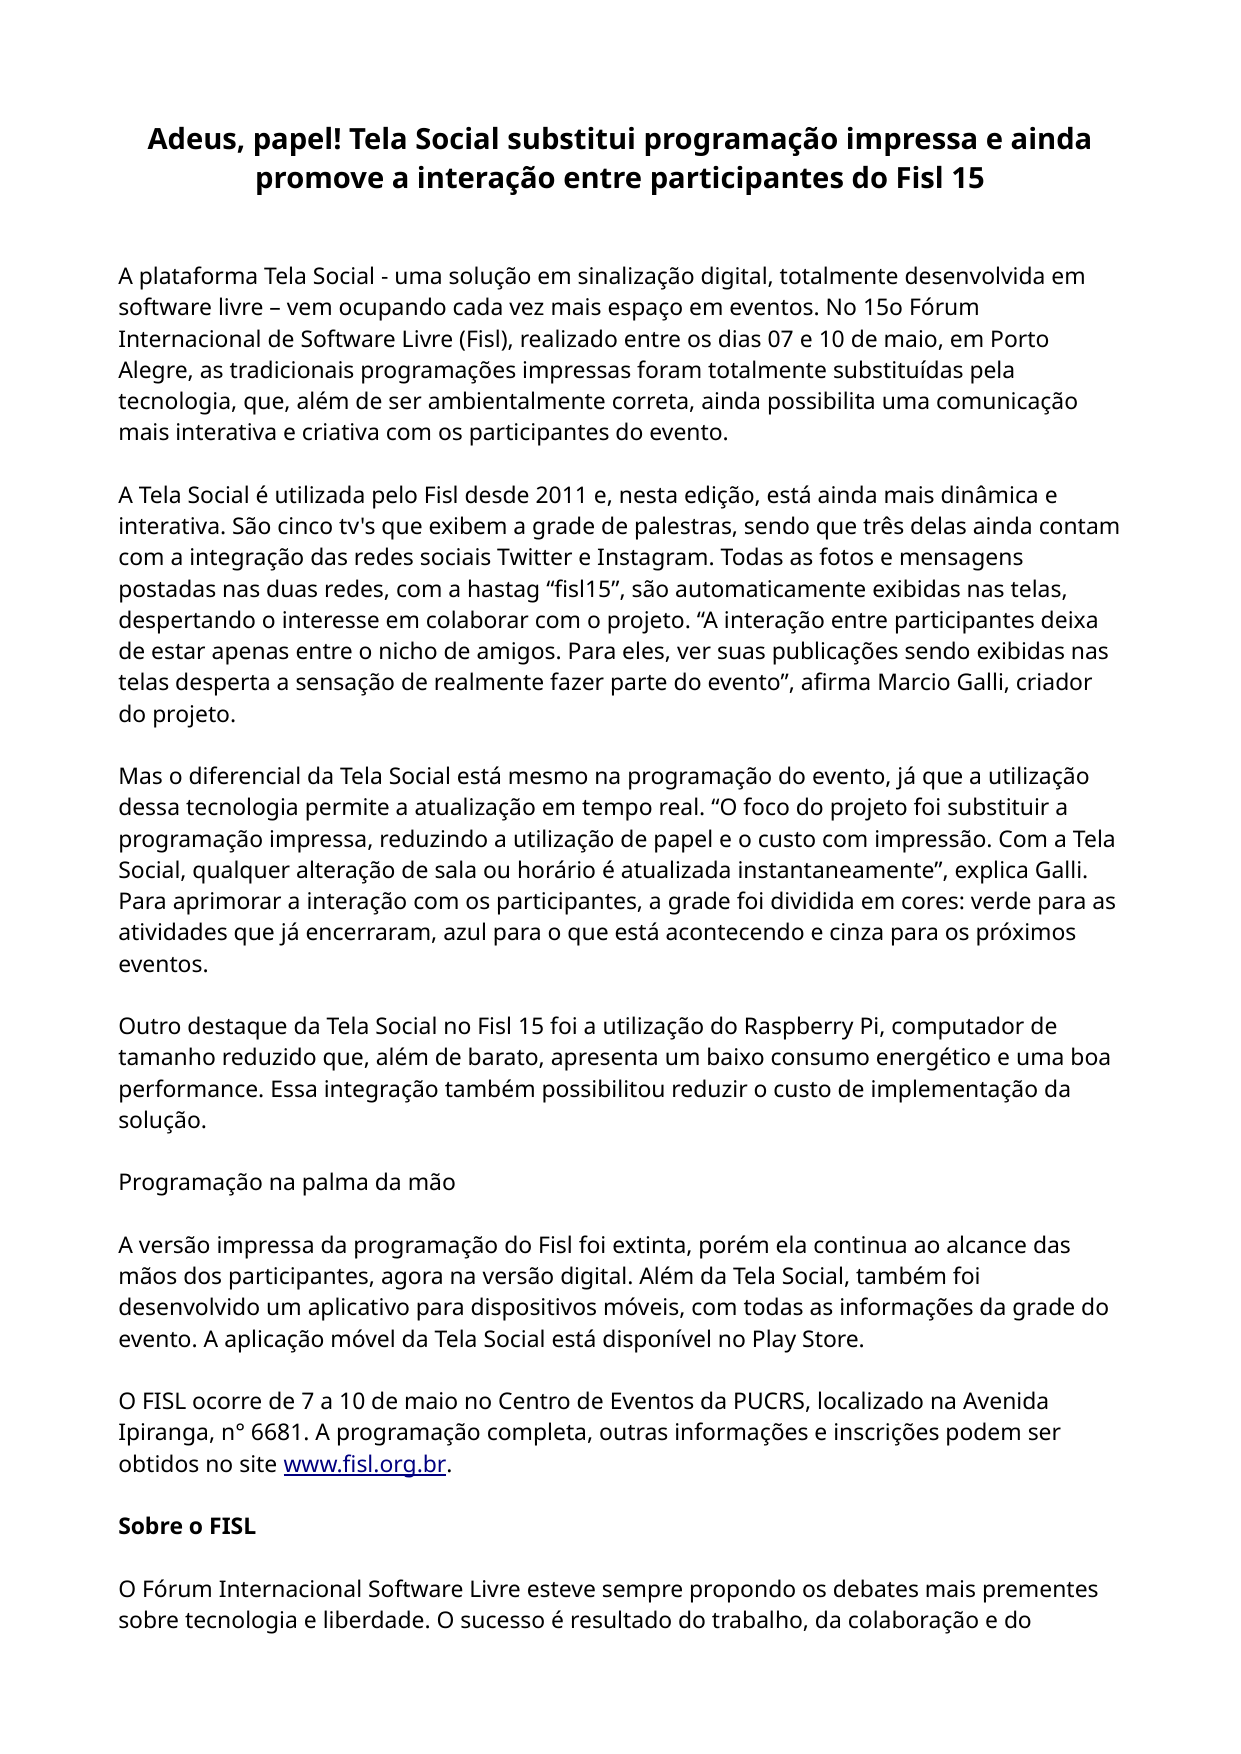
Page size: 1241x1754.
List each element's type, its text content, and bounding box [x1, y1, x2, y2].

text A plataforma Tela Social - uma solução em sinalização digital, totalmente desenvolvida em software livre – vem ocupando cada vez mais espaço em eventos. No 15o Fórum Internacional de Software Livre (Fisl), realizado entre os dias 07 e 10 de maio, em Porto Alegre, as tradicionais programações impressas foram totalmente substituídas pela tecnologia, que, além de ser ambientalmente correta, ainda possibilita uma comunicação mais interativa e criativa com os participantes do evento. [118, 260, 1122, 447]
text Programação na palma da mão [118, 1166, 1122, 1197]
text A Tela Social é utilizada pelo Fisl desde 2011 e, nesta edição, está ainda mais dinâmica e interativa. São cinco tv's que exibem a grade de palestras, sendo que três delas ainda contam com a integração das redes sociais Twitter e Instagram. Todas as fotos e mensagens postadas nas duas redes, com a hastag “fisl15”, são automaticamente exibidas nas telas, despertando o interesse em colaborar com o projeto. “A interação entre participantes deixa de estar apenas entre o nicho de amigos. Para eles, ver suas publicações sendo exibidas nas telas desperta a sensação de realmente fazer parte do evento”, afirma Marcio Galli, criador do projeto. [118, 479, 1122, 729]
text O Fórum Internacional Software Livre esteve sempre propondo os debates mais prementes sobre tecnologia e liberdade. O sucesso é resultado do trabalho, da colaboração e do [118, 1572, 1122, 1635]
text A versão impressa da programação do Fisl foi extinta, porém ela continua ao alcance das mãos dos participantes, agora na versão digital. Além da Tela Social, também foi desenvolvido um aplicativo para dispositivos móveis, com todas as informações da grade do evento. A aplicação móvel da Tela Social está disponível no Play Store. [118, 1229, 1122, 1354]
text Sobre o FISL [118, 1510, 1122, 1541]
text Adeus, papel! Tela Social substitui programação impressa e ainda promove a interação entre participantes do Fisl 15 [118, 118, 1122, 197]
text O FISL ocorre de 7 a 10 de maio no Centro de Eventos da PUCRS, localizado na Avenida Ipiranga, n° 6681. A programação completa, outras informações e inscrições podem ser obtidos no site www.fisl.org.br. [118, 1385, 1122, 1479]
text Outro destaque da Tela Social no Fisl 15 foi a utilização do Raspberry Pi, computador de tamanho reduzido que, além de barato, apresenta um baixo consumo energético e uma boa performance. Essa integração também possibilitou reduzir o custo de implementação da solução. [118, 1010, 1122, 1135]
text Mas o diferencial da Tela Social está mesmo na programação do evento, já que a utilização dessa tecnologia permite a atualização em tempo real. “O foco do projeto foi substituir a programação impressa, reduzindo a utilização de papel e o custo com impressão. Com a Tela Social, qualquer alteração de sala ou horário é atualizada instantaneamente”, explica Galli. Para aprimorar a interação com os participantes, a grade foi dividida em cores: verde para as atividades que já encerraram, azul para o que está acontecendo e cinza para os próximos eventos. [118, 760, 1122, 979]
